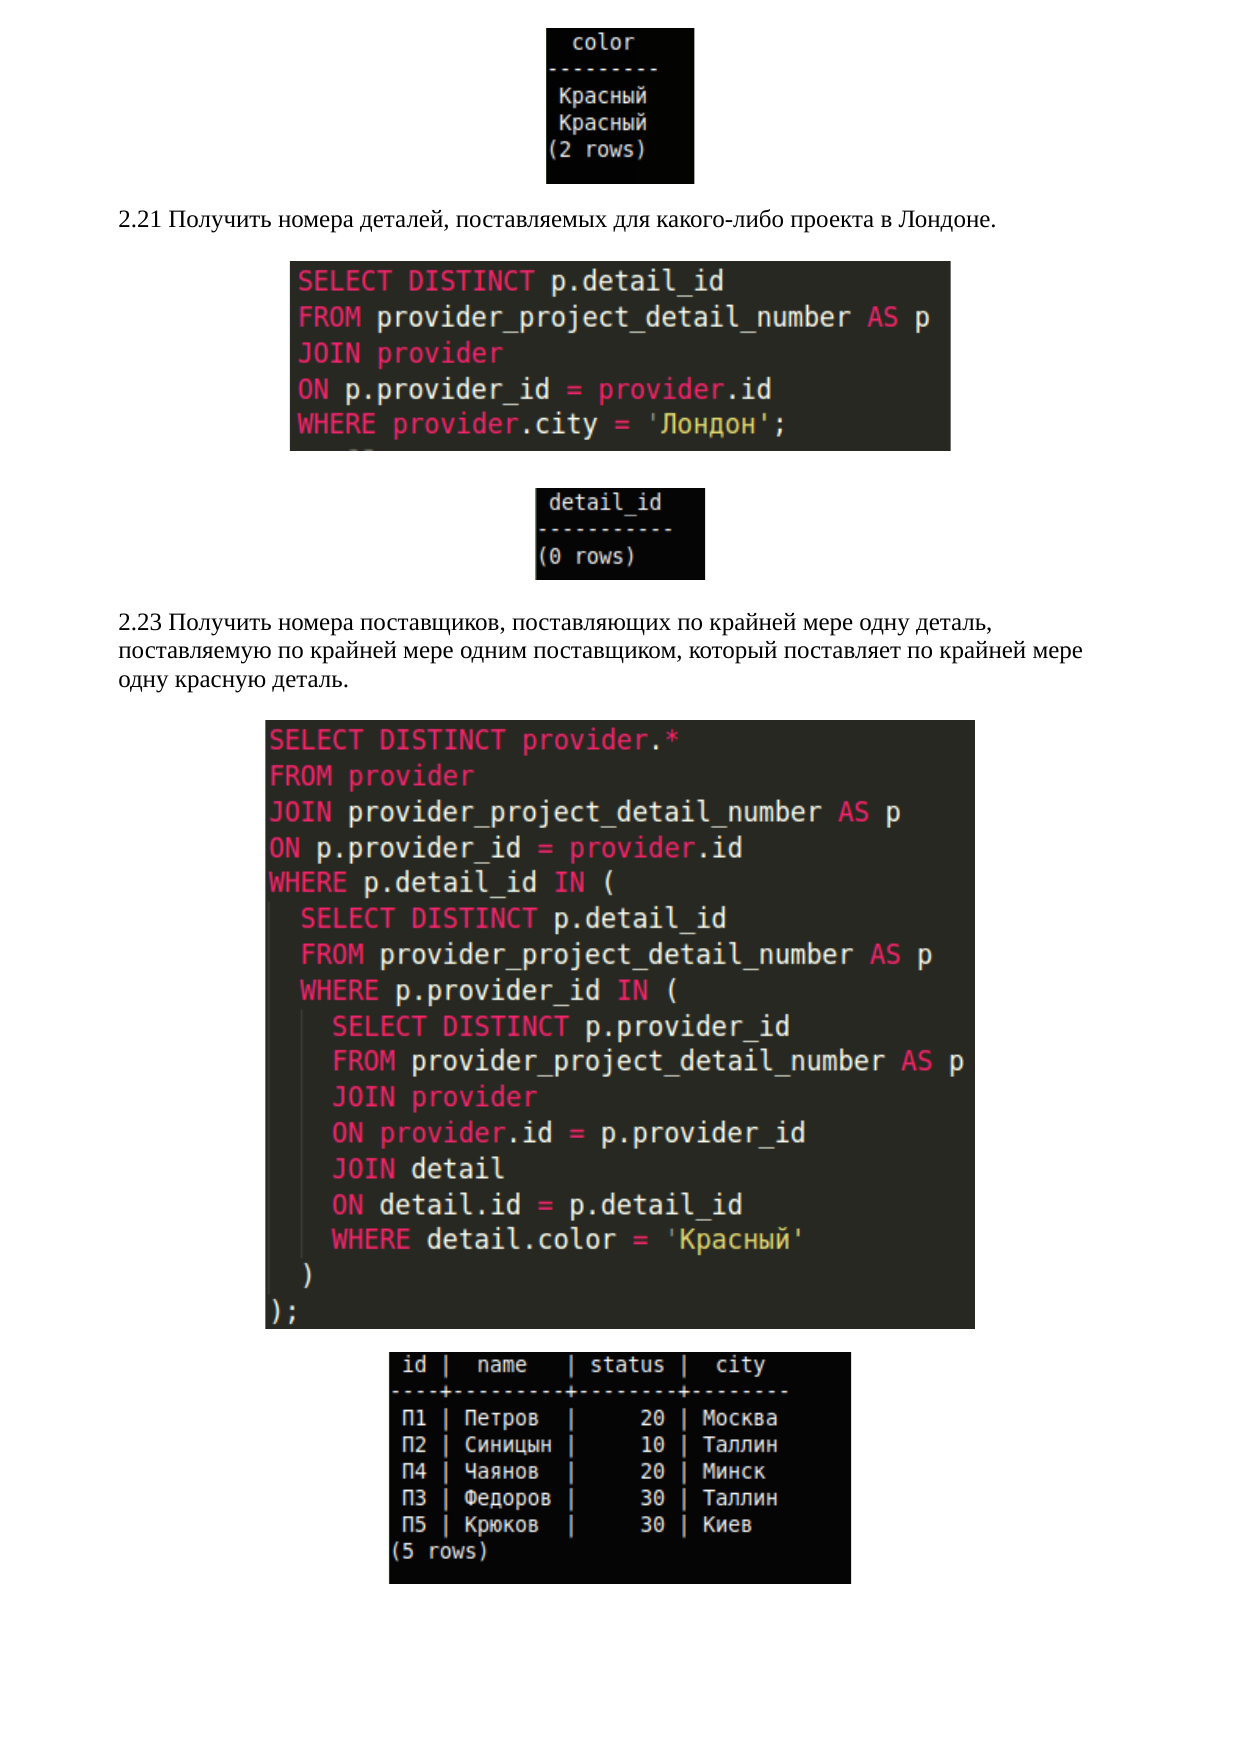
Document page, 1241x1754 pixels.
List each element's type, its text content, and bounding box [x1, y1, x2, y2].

picture [546, 28, 695, 184]
picture [535, 488, 706, 580]
text 2.21 Получить номера деталей, поставляемых для какого-либо проекта в Лондоне. [118, 204, 1122, 233]
picture [265, 720, 975, 1329]
picture [388, 1352, 852, 1584]
text 2.23 Получить номера поставщиков, поставляющих по крайней мере одну деталь, поставляемую по крайней мере одним поставщиком, который поставляет по крайней мере одну красную деталь. [118, 607, 1122, 693]
picture [289, 261, 951, 451]
